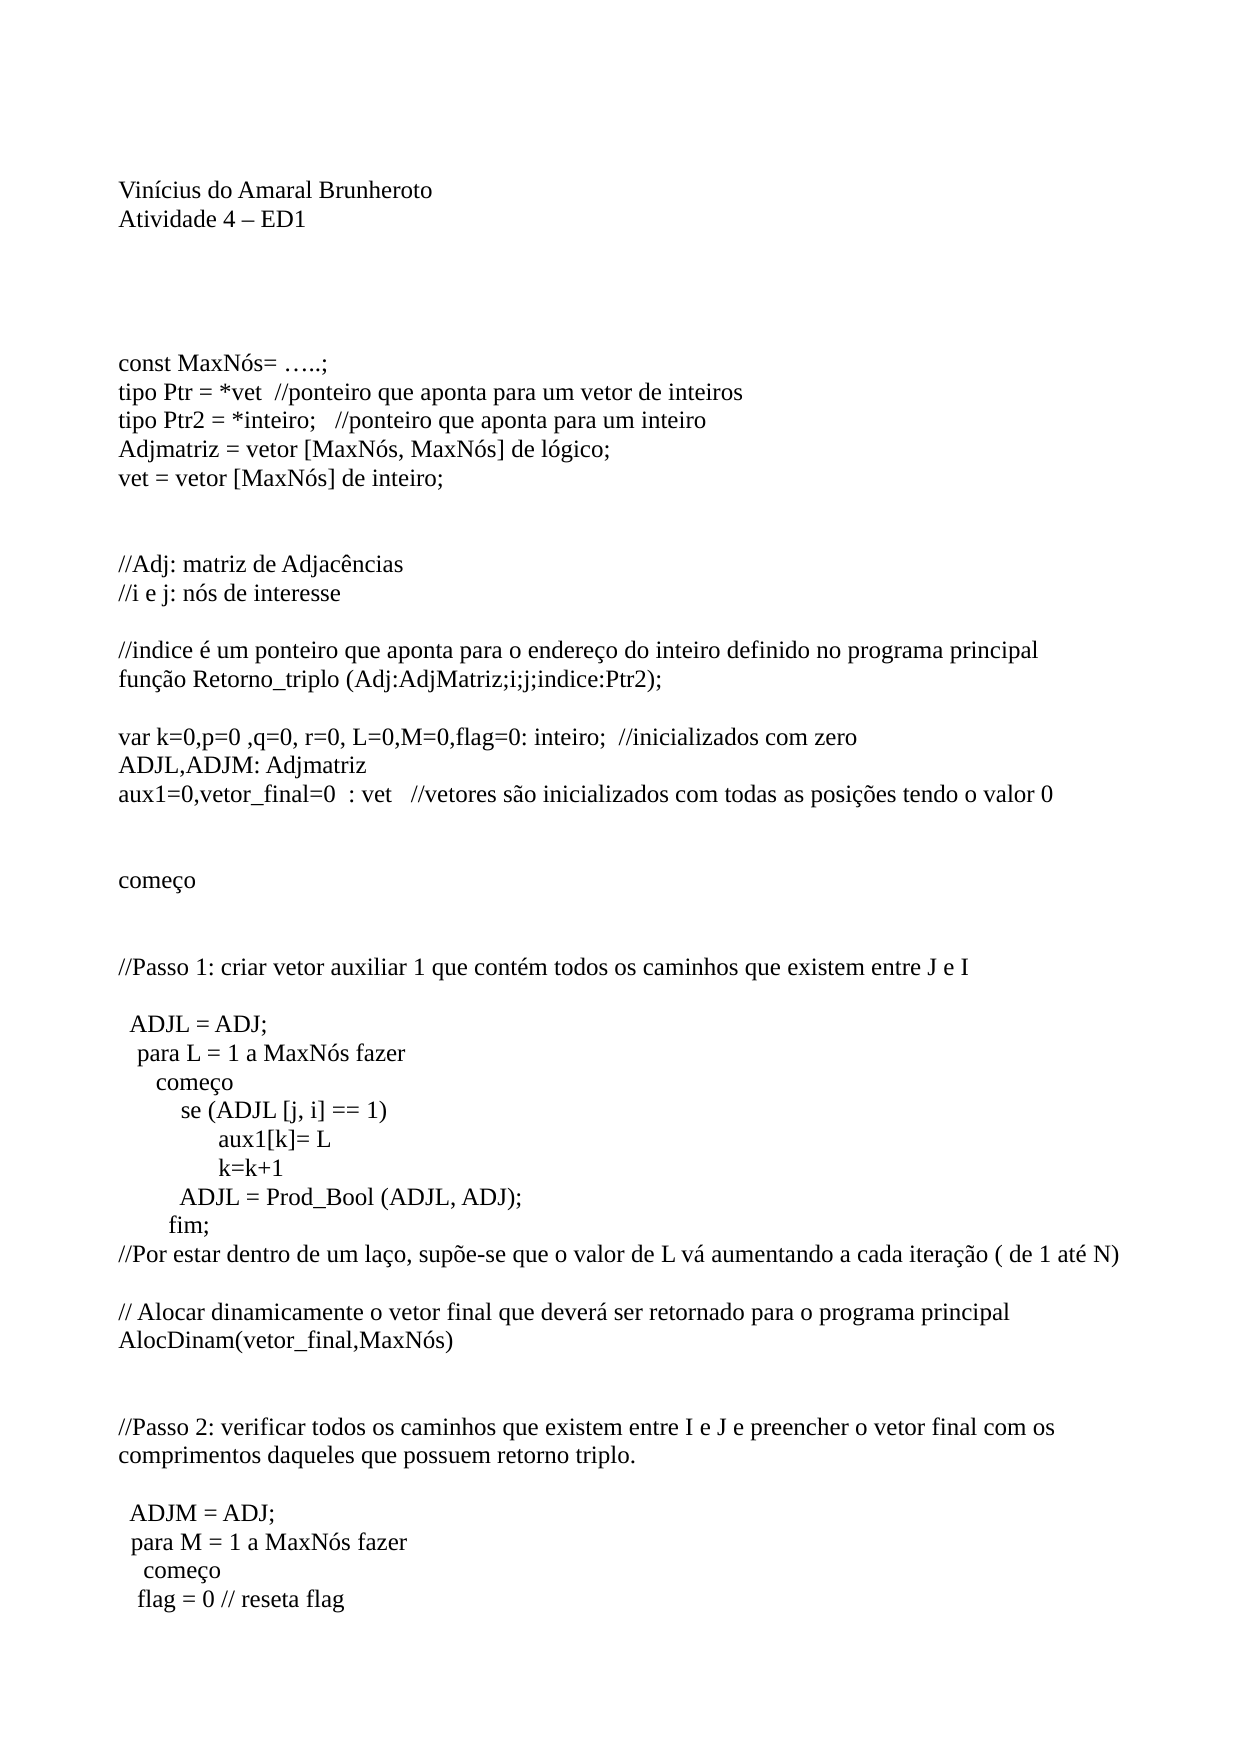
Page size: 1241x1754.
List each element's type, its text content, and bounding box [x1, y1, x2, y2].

text para L = 1 a MaxNós fazer [118, 1038, 1122, 1067]
text função Retorno_triplo (Adj:AdjMatriz;i;j;indice:Ptr2); [118, 664, 1122, 693]
text aux1=0,vetor_final=0 : vet //vetores são inicializados com todas as posições tendo o valor 0 [118, 779, 1122, 808]
text começo [118, 1556, 1122, 1584]
text ADJM = ADJ; [118, 1498, 1122, 1527]
text começo [118, 1067, 1122, 1096]
text tipo Ptr2 = *inteiro; //ponteiro que aponta para um inteiro [118, 406, 1122, 434]
text AlocDinam(vetor_final,MaxNós) [118, 1326, 1122, 1354]
text //i e j: nós de interesse [118, 578, 1122, 607]
text //Passo 1: criar vetor auxiliar 1 que contém todos os caminhos que existem entre J e I [118, 952, 1122, 981]
text k=k+1 [118, 1153, 1122, 1182]
text var k=0,p=0 ,q=0, r=0, L=0,M=0,flag=0: inteiro; //inicializados com zero [118, 722, 1122, 751]
text Atividade 4 – ED1 [118, 204, 1122, 233]
text começo [118, 866, 1122, 894]
text //Adj: matriz de Adjacências [118, 549, 1122, 578]
text flag = 0 // reseta flag [118, 1584, 1122, 1613]
text const MaxNós= …..; [118, 348, 1122, 377]
text fim; [118, 1211, 1122, 1239]
text //Por estar dentro de um laço, supõe-se que o valor de L vá aumentando a cada iteração ( de 1 até N) [118, 1239, 1122, 1268]
text ADJL = Prod_Bool (ADJL, ADJ); [118, 1182, 1122, 1211]
text ADJL = ADJ; [118, 1009, 1122, 1038]
text Adjmatriz = vetor [MaxNós, MaxNós] de lógico; [118, 434, 1122, 463]
text //indice é um ponteiro que aponta para o endereço do inteiro definido no programa principal [118, 636, 1122, 664]
text para M = 1 a MaxNós fazer [118, 1527, 1122, 1556]
text tipo Ptr = *vet //ponteiro que aponta para um vetor de inteiros [118, 377, 1122, 406]
text aux1[k]= L [118, 1124, 1122, 1153]
text se (ADJL [j, i] == 1) [118, 1096, 1122, 1124]
text Vinícius do Amaral Brunheroto [118, 176, 1122, 204]
text ADJL,ADJM: Adjmatriz [118, 751, 1122, 779]
text //Passo 2: verificar todos os caminhos que existem entre I e J e preencher o vetor final com os comprimentos daqueles que possuem retorno triplo. [118, 1412, 1122, 1469]
text vet = vetor [MaxNós] de inteiro; [118, 463, 1122, 492]
text // Alocar dinamicamente o vetor final que deverá ser retornado para o programa principal [118, 1297, 1122, 1326]
